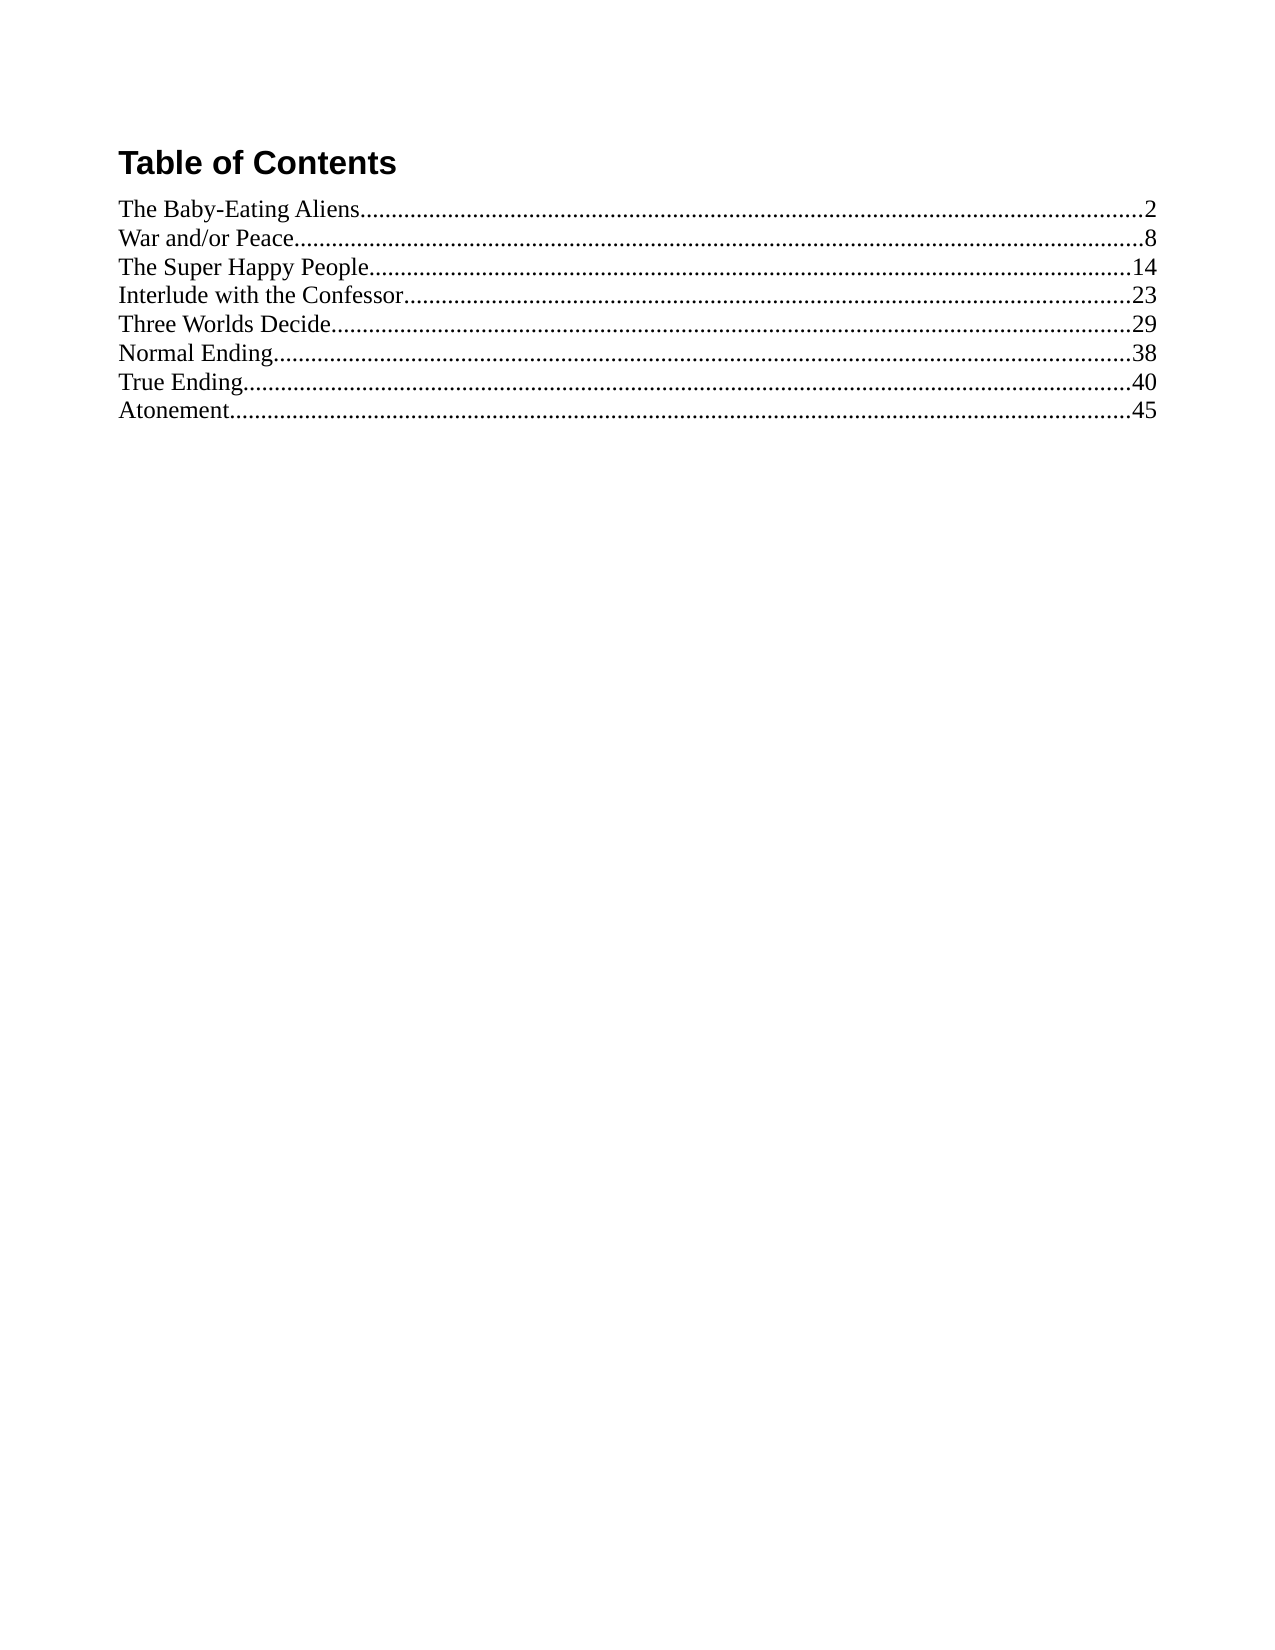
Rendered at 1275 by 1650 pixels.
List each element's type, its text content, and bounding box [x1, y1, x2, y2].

text Interlude with the Confessor 23 [118, 280, 1157, 309]
text The Super Happy People 14 [118, 252, 1157, 280]
text Atonement 45 [118, 395, 1157, 424]
text War and/or Peace 8 [118, 223, 1157, 252]
text Three Worlds Decide 29 [118, 309, 1157, 338]
text Normal Ending 38 [118, 338, 1157, 367]
text True Ending 40 [118, 367, 1157, 395]
text The Baby-Eating Aliens 2 [118, 194, 1157, 223]
subtitle Table of Contents [118, 143, 1157, 182]
